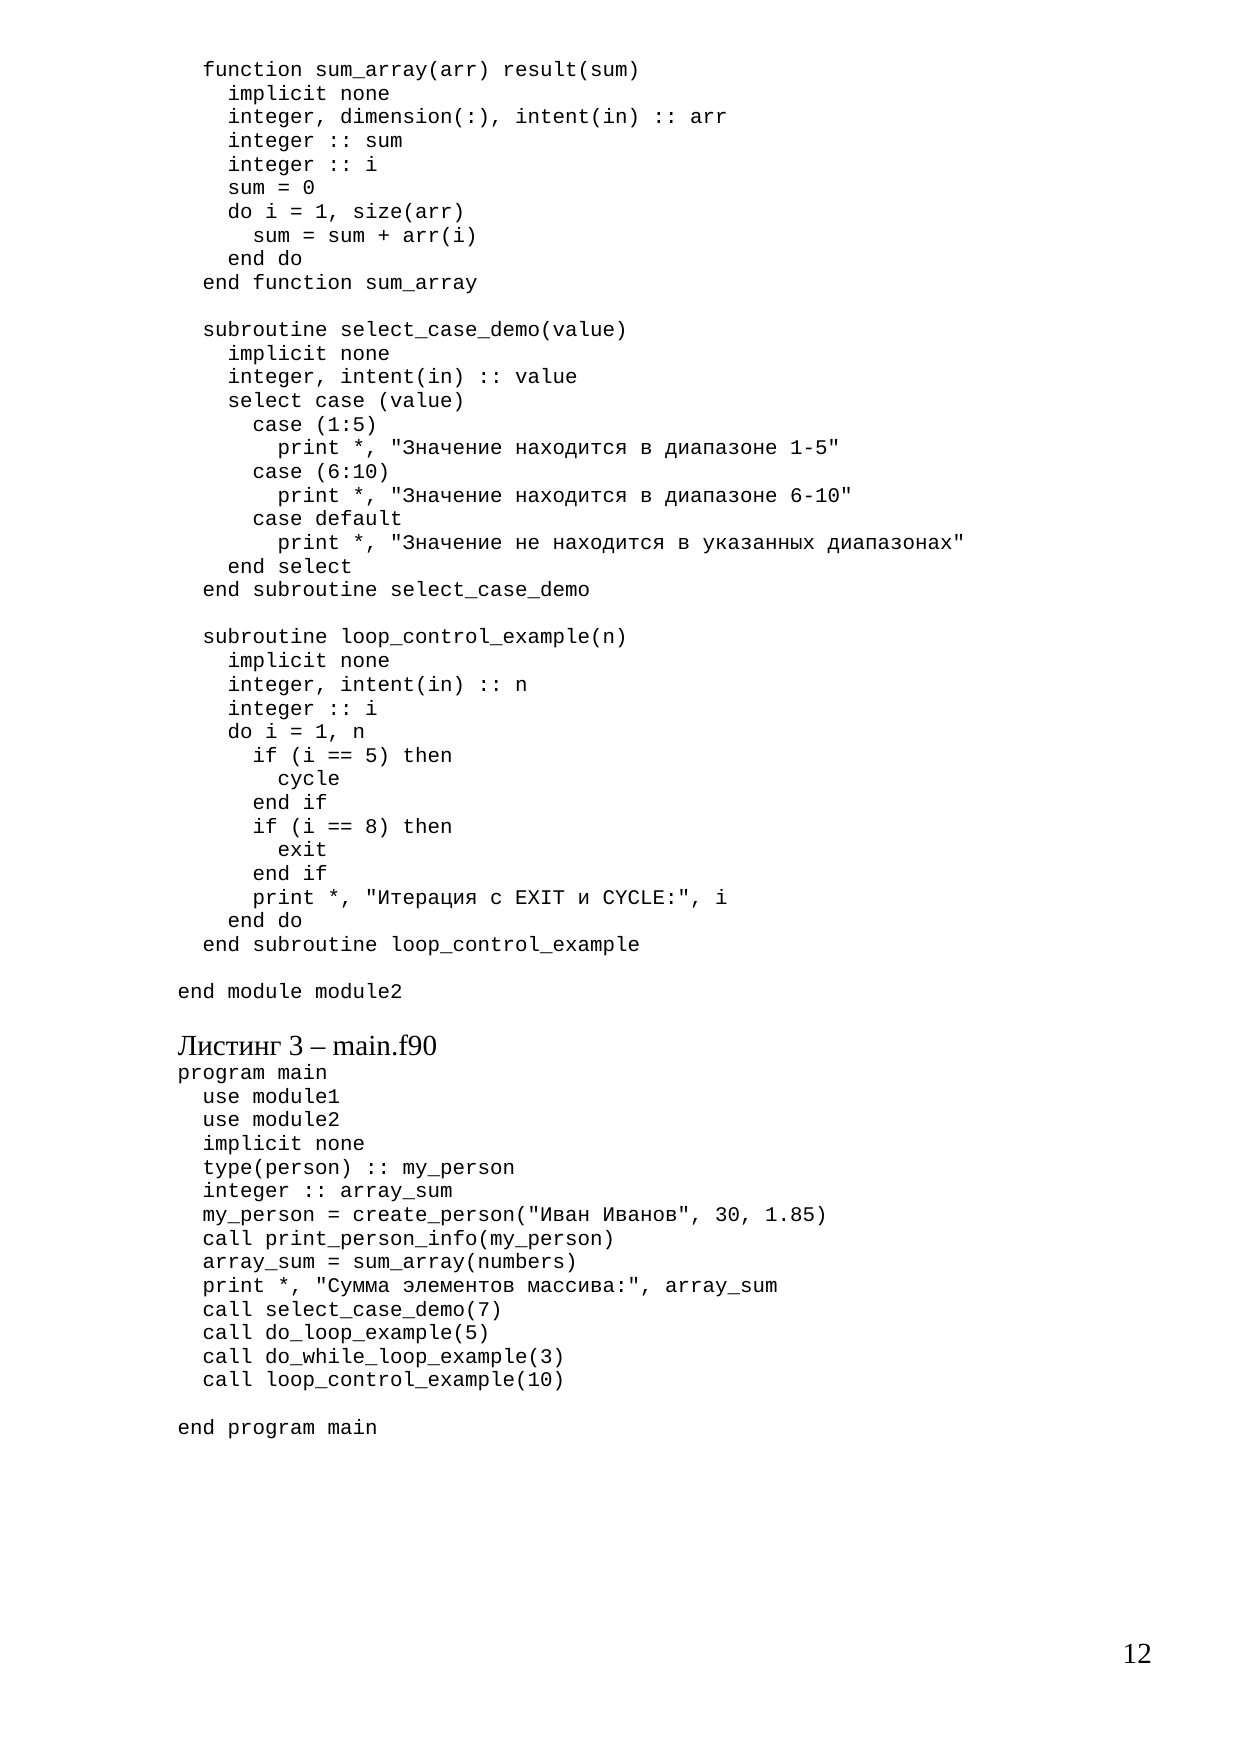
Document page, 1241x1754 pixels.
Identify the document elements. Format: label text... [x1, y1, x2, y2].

text if (i == 8) then [177, 816, 1152, 839]
text if (i == 5) then [177, 745, 1152, 768]
text implicit none [177, 343, 1152, 366]
text integer :: i [177, 697, 1152, 721]
text array_sum = sum_array(numbers) [177, 1251, 1152, 1275]
text implicit none [177, 1133, 1152, 1157]
text integer, dimension(:), intent(in) :: arr [177, 106, 1152, 130]
text integer :: sum [177, 130, 1152, 154]
text call do_loop_example(5) [177, 1322, 1152, 1346]
text print *, "Значение не находится в указанных диапазонах" [177, 532, 1152, 556]
text integer, intent(in) :: value [177, 366, 1152, 390]
text program main [177, 1062, 1152, 1086]
text end subroutine loop_control_example [177, 934, 1152, 958]
text end subroutine select_case_demo [177, 579, 1152, 603]
text case (1:5) [177, 414, 1152, 437]
text subroutine select_case_demo(value) [177, 319, 1152, 343]
text integer :: array_sum [177, 1180, 1152, 1204]
text call loop_control_example(10) [177, 1369, 1152, 1393]
text call select_case_demo(7) [177, 1298, 1152, 1322]
text case default [177, 508, 1152, 532]
text do i = 1, size(arr) [177, 201, 1152, 224]
text call print_person_info(my_person) [177, 1228, 1152, 1251]
text function sum_array(arr) result(sum) [177, 59, 1152, 83]
text print *, "Итерация с EXIT и CYCLE:", i [177, 887, 1152, 910]
text sum = 0 [177, 177, 1152, 201]
text print *, "Значение находится в диапазоне 6-10" [177, 485, 1152, 508]
text integer :: i [177, 154, 1152, 177]
text select case (value) [177, 390, 1152, 414]
text cycle [177, 768, 1152, 792]
text integer, intent(in) :: n [177, 674, 1152, 697]
text exit [177, 839, 1152, 863]
text use module1 [177, 1086, 1152, 1109]
text case (6:10) [177, 461, 1152, 485]
text implicit none [177, 650, 1152, 674]
text end do [177, 248, 1152, 272]
text end program main [177, 1417, 1152, 1440]
text my_person = create_person("Иван Иванов", 30, 1.85) [177, 1204, 1152, 1228]
text end select [177, 556, 1152, 579]
text do i = 1, n [177, 721, 1152, 745]
text end if [177, 863, 1152, 887]
text type(person) :: my_person [177, 1157, 1152, 1180]
text sum = sum + arr(i) [177, 224, 1152, 248]
text end if [177, 792, 1152, 816]
text print *, "Значение находится в диапазоне 1-5" [177, 437, 1152, 461]
text Листинг 3 – main.f90 [177, 1028, 1152, 1062]
text print *, "Сумма элементов массива:", array_sum [177, 1275, 1152, 1298]
text call do_while_loop_example(3) [177, 1346, 1152, 1369]
text end do [177, 910, 1152, 934]
text end function sum_array [177, 272, 1152, 296]
text implicit none [177, 83, 1152, 106]
text subroutine loop_control_example(n) [177, 627, 1152, 650]
text use module2 [177, 1109, 1152, 1133]
text end module module2 [177, 981, 1152, 1005]
